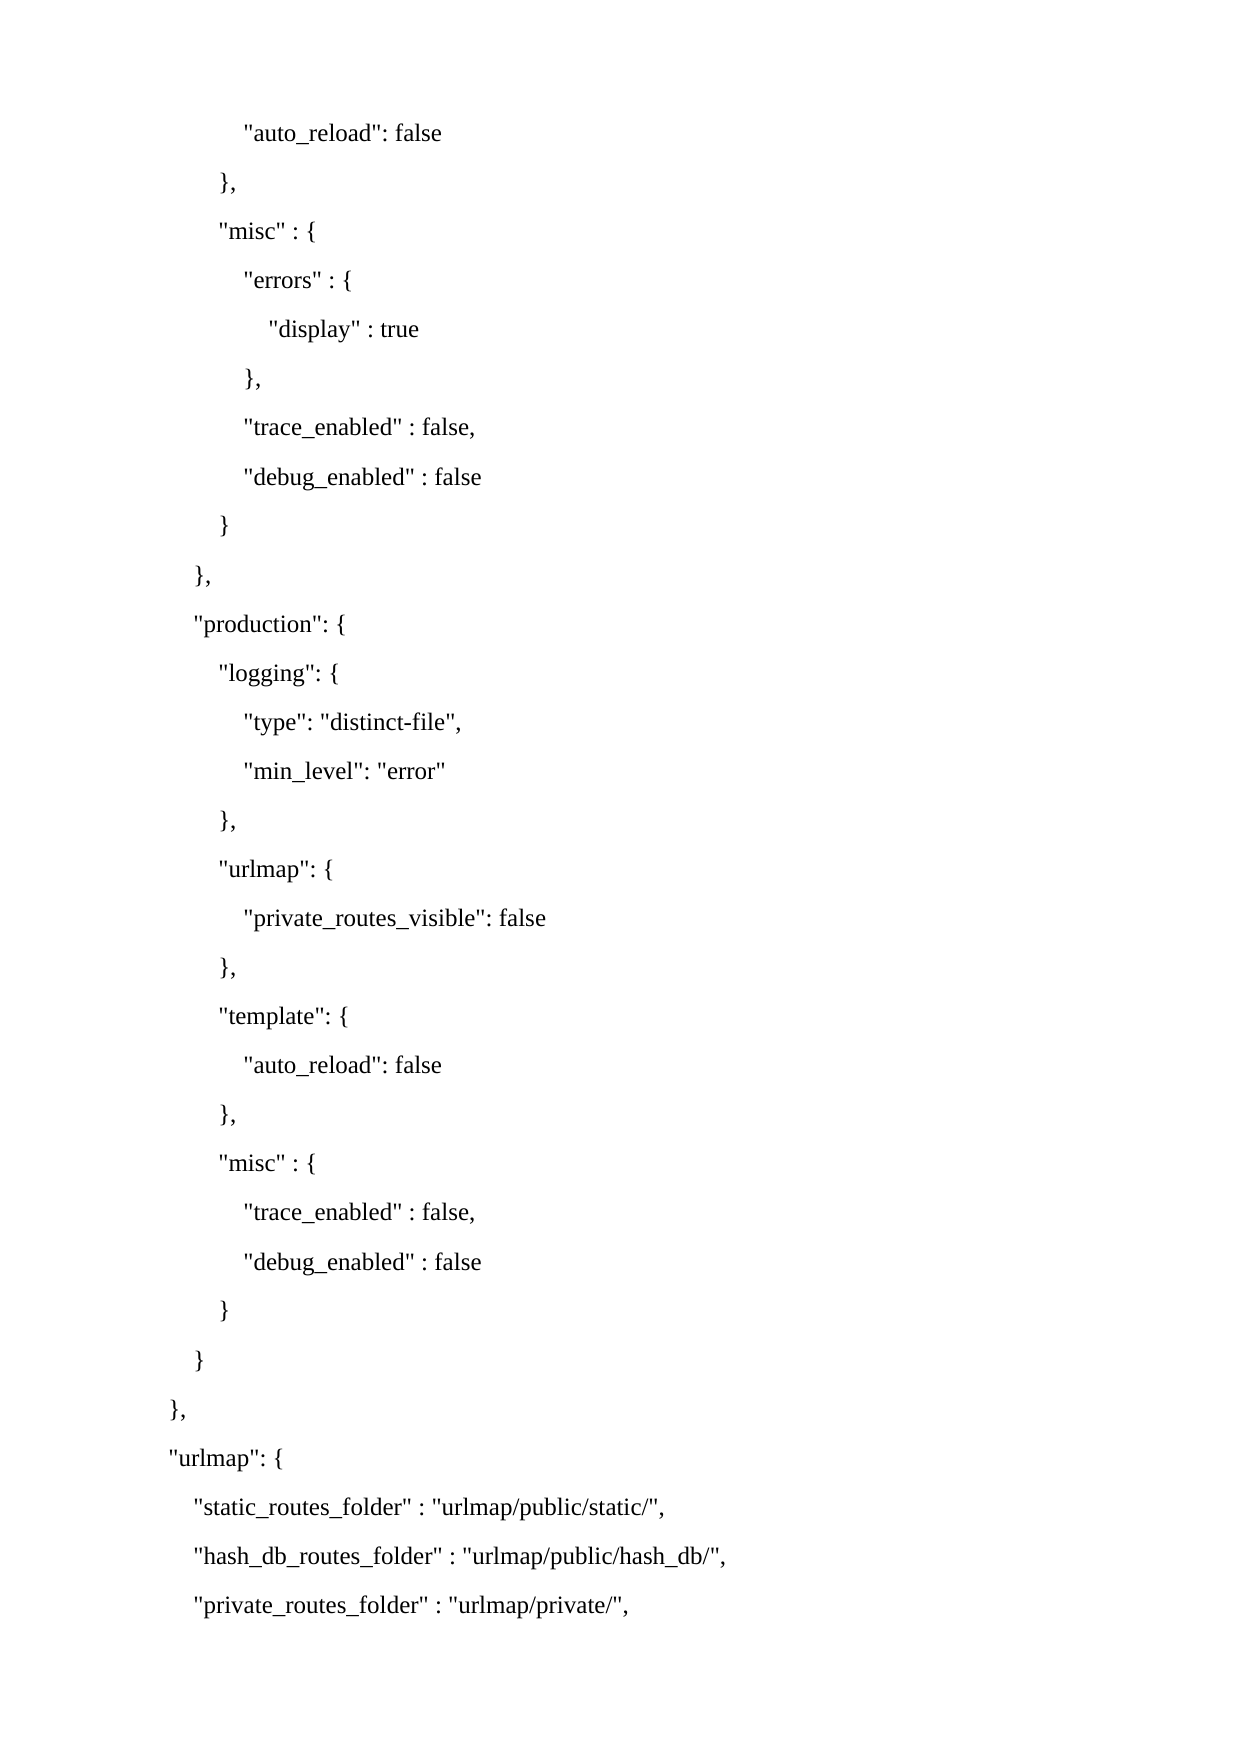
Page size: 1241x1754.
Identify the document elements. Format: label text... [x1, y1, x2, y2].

text } [118, 1345, 1122, 1373]
text "trace_enabled" : false, [118, 412, 1122, 441]
text }, [118, 363, 1122, 392]
text "urlmap": { [118, 1443, 1122, 1472]
text "private_routes_folder" : "urlmap/private/", [118, 1590, 1122, 1619]
text "auto_reload": false [118, 118, 1122, 147]
text }, [118, 560, 1122, 588]
text "production": { [118, 609, 1122, 637]
text "type": "distinct-file", [118, 707, 1122, 736]
text } [118, 1296, 1122, 1324]
text }, [118, 1394, 1122, 1422]
text "hash_db_routes_folder" : "urlmap/public/hash_db/", [118, 1541, 1122, 1570]
text }, [118, 805, 1122, 834]
text "logging": { [118, 658, 1122, 687]
text "private_routes_visible": false [118, 903, 1122, 932]
text "trace_enabled" : false, [118, 1197, 1122, 1226]
text "errors" : { [118, 265, 1122, 294]
text }, [118, 167, 1122, 196]
text "debug_enabled" : false [118, 462, 1122, 490]
text } [118, 511, 1122, 539]
text "misc" : { [118, 216, 1122, 245]
text "urlmap": { [118, 854, 1122, 883]
text "static_routes_folder" : "urlmap/public/static/", [118, 1492, 1122, 1521]
text "template": { [118, 1001, 1122, 1030]
text }, [118, 952, 1122, 981]
text "display" : true [118, 314, 1122, 343]
text "auto_reload": false [118, 1050, 1122, 1079]
text "debug_enabled" : false [118, 1247, 1122, 1275]
text "misc" : { [118, 1148, 1122, 1177]
text "min_level": "error" [118, 756, 1122, 785]
text }, [118, 1099, 1122, 1128]
